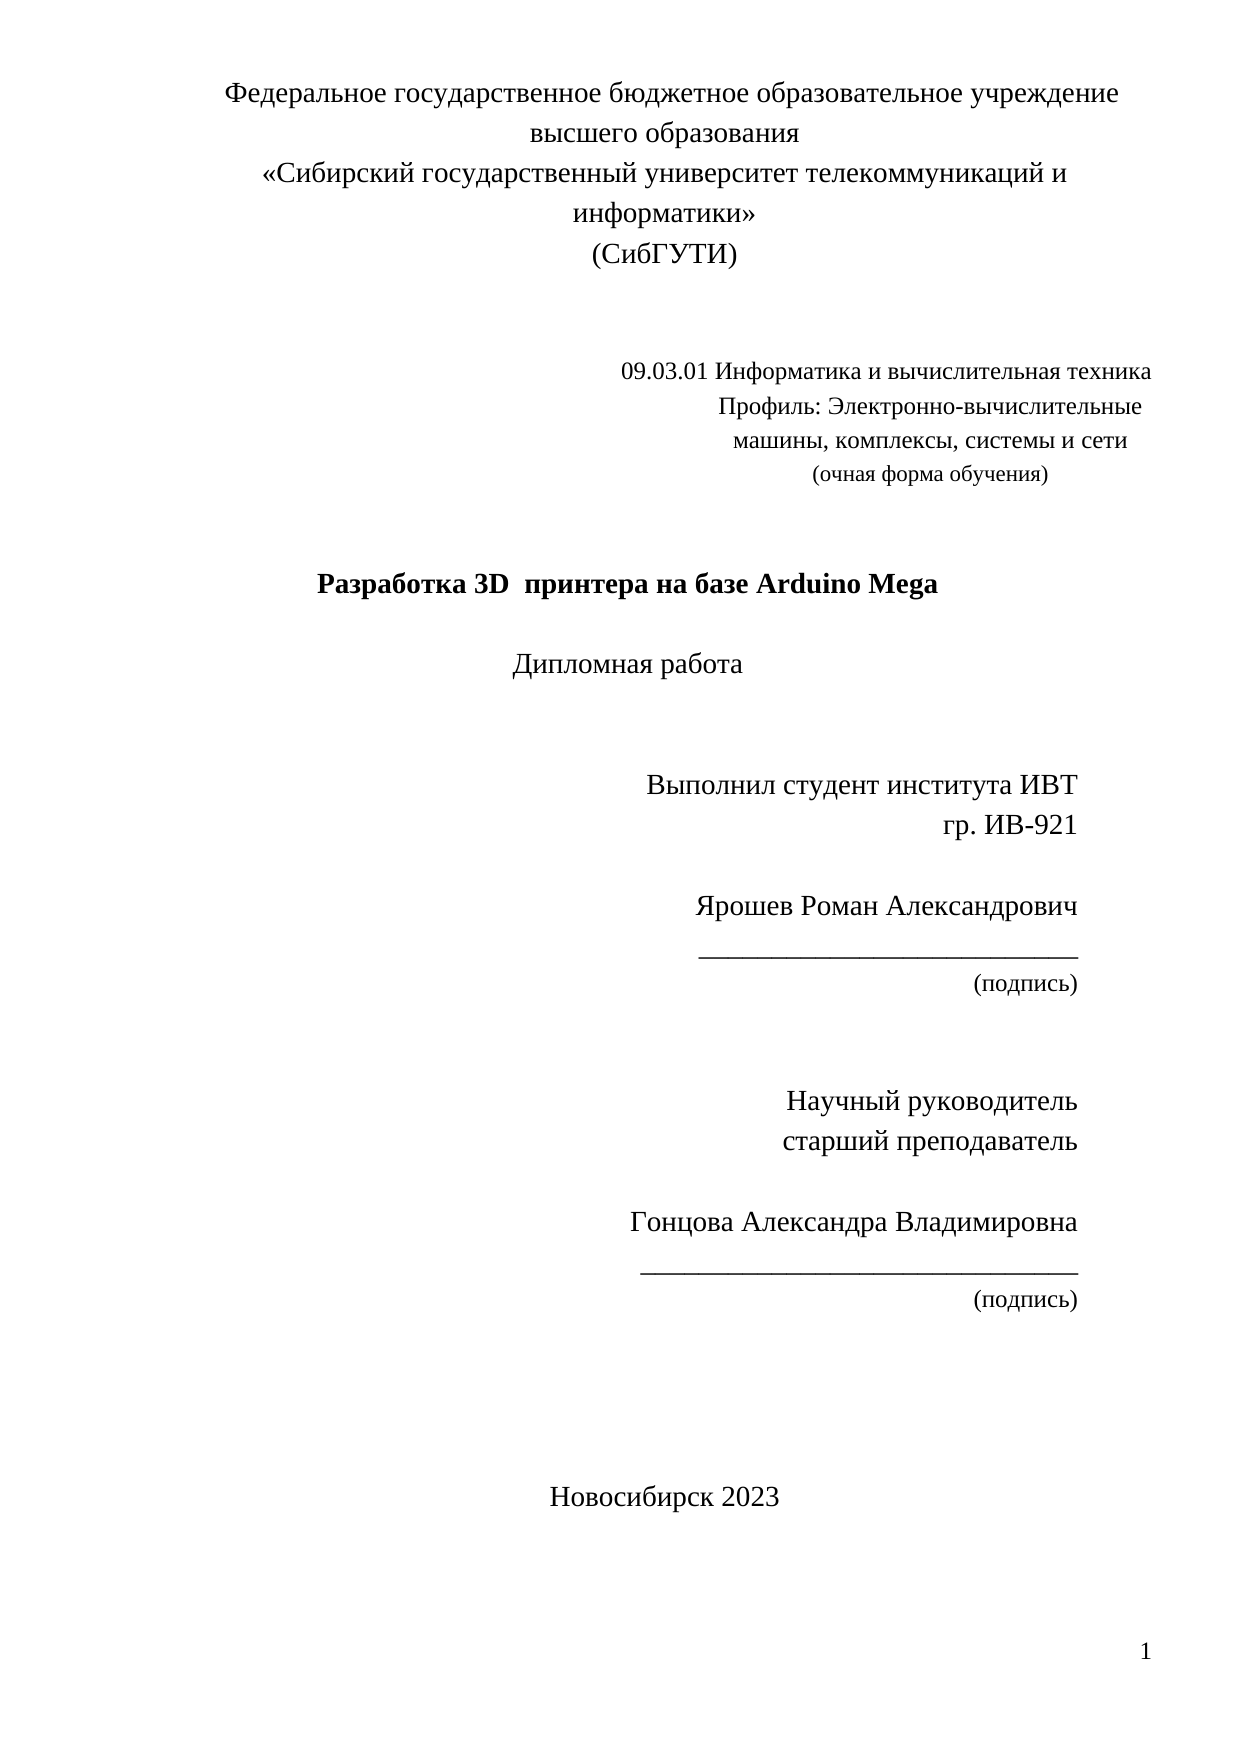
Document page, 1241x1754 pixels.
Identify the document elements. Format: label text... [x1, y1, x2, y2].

text Выполнил студент института ИВТ [177, 767, 1078, 801]
text (очная форма обучения) [709, 460, 1152, 486]
text __________________________ [177, 928, 1078, 962]
text (подпись) [177, 1284, 1078, 1313]
text Новосибирск 2023 [177, 1479, 1152, 1513]
text информатики» [177, 196, 1152, 229]
text высшего образования [177, 115, 1152, 149]
text Профиль: Электронно-вычислительные машины, комплексы, системы и сети [709, 391, 1152, 454]
text (подпись) [177, 968, 1078, 997]
text «Сибирский государственный университет телекоммуникаций и [177, 155, 1152, 189]
text ______________________________ [177, 1244, 1078, 1277]
text (СибГУТИ) [177, 236, 1152, 269]
text Научный руководитель [177, 1083, 1078, 1117]
text Ярошев Роман Александрович [177, 888, 1078, 921]
text старший преподаватель [177, 1123, 1078, 1157]
text Дипломная работа [177, 647, 1078, 680]
text Разработка 3D принтера на базе Arduino Mega [177, 566, 1078, 600]
text Гонцова Александра Владимировна [177, 1204, 1078, 1237]
text гр. ИВ-921 [177, 807, 1078, 841]
text Федеральное государственное бюджетное образовательное учреждение [177, 75, 1152, 108]
text 09.03.01 Информатика и вычислительная техника [177, 356, 1152, 385]
